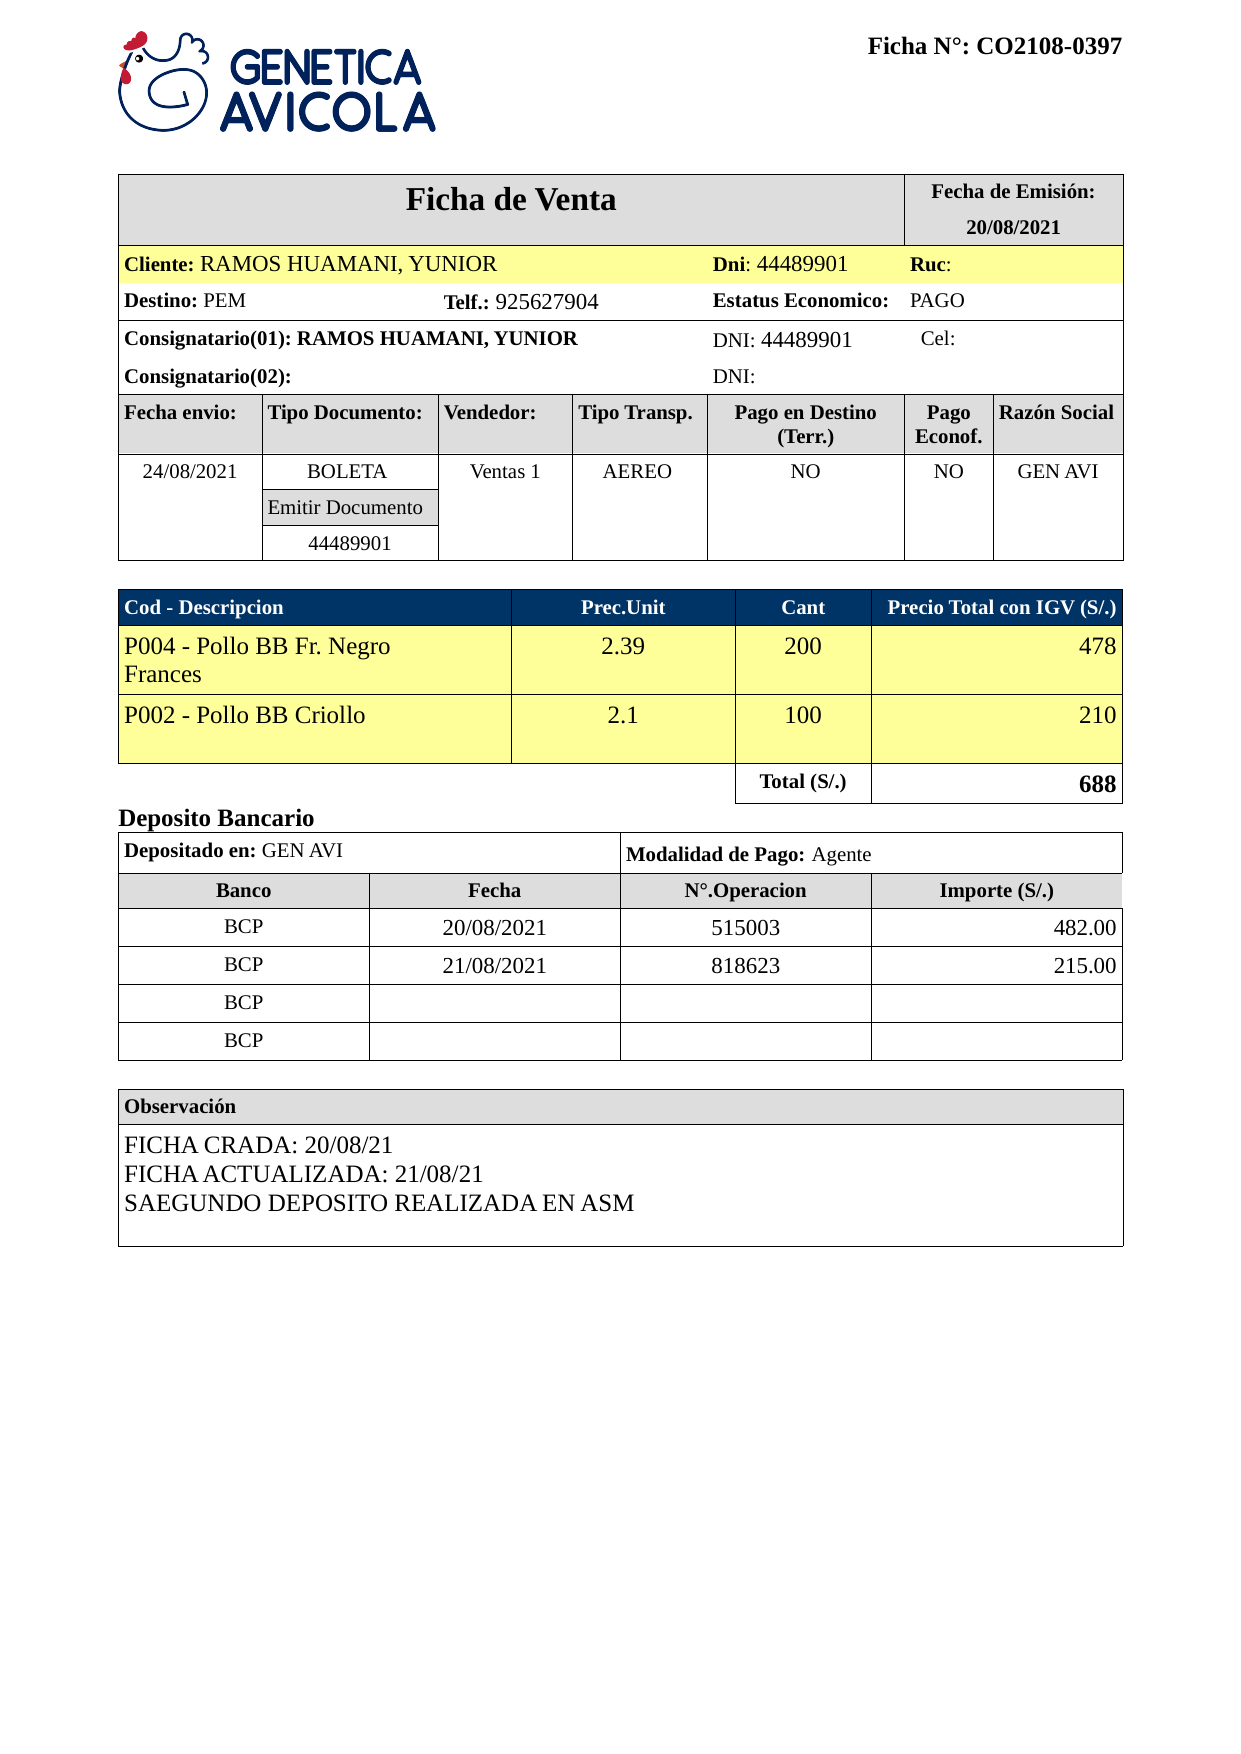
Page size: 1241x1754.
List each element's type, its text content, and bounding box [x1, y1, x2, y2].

table_cell FICHA CRADA: 20/08/21 FICHA ACTUALIZADA: 21/08/21 SAEGUNDO DEPOSITO REALIZADA EN ASM [119, 1125, 1123, 1246]
table_cell 20/08/2021 [905, 209, 1123, 245]
table_cell 482.00 [872, 909, 1122, 946]
table_header Ficha de Venta [119, 175, 904, 245]
table_cell BOLETA [263, 455, 438, 489]
table_cell [370, 1023, 620, 1060]
table_cell Pago en Destino (Terr.) [708, 395, 904, 453]
table_cell AEREO [573, 455, 707, 560]
table_cell 818623 [621, 947, 871, 984]
table_cell Banco [119, 874, 369, 908]
table_cell 210 [872, 695, 1122, 763]
table_header Fecha de Emisión: [905, 175, 1123, 209]
table_cell BCP [119, 1023, 369, 1060]
table_cell Dni: 44489901 [707, 246, 904, 283]
table_cell GEN AVI [994, 455, 1123, 560]
table_header Prec.Unit [512, 590, 735, 625]
table_cell [511, 764, 735, 803]
table_header Cant [736, 590, 871, 625]
table_cell NO [905, 455, 993, 560]
table_cell Ruc: [904, 246, 1123, 283]
table_header Modalidad de Pago: Agente [621, 833, 1122, 872]
table_header Depositado en: GEN AVI [119, 833, 620, 872]
table_cell Ventas 1 [439, 455, 572, 560]
table_cell [621, 1023, 871, 1060]
table_cell BCP [119, 947, 369, 984]
table_cell P002 - Pollo BB Criollo [119, 695, 511, 763]
table_cell Total (S/.) [736, 764, 871, 803]
table_cell 2.39 [512, 626, 735, 694]
table_cell Tipo Documento: [263, 395, 438, 453]
picture [118, 31, 436, 132]
table_cell [370, 985, 620, 1022]
table_cell 478 [872, 626, 1122, 694]
table_cell [872, 1023, 1122, 1060]
table_cell N°.Operacion [621, 874, 871, 908]
table_header Precio Total con IGV (S/.) [872, 590, 1122, 625]
table_cell Razón Social [994, 395, 1123, 453]
table_cell BCP [119, 909, 369, 946]
table_cell Consignatario(02): [119, 358, 707, 394]
table_cell Tipo Transp. [573, 395, 707, 453]
table_cell DNI: 44489901 [707, 321, 915, 358]
table_cell Emitir Documento [263, 490, 438, 525]
table_cell Cel: [915, 321, 1123, 358]
table_cell [872, 985, 1122, 1022]
table_cell 44489901 [263, 526, 438, 560]
table_cell [118, 764, 511, 803]
table_cell 2.1 [512, 695, 735, 763]
table_cell 515003 [621, 909, 871, 946]
table_cell DNI: [707, 358, 1123, 394]
table_cell [621, 985, 871, 1022]
table_cell Fecha [370, 874, 620, 908]
table_header Cod - Descripcion [119, 590, 511, 625]
table_cell 100 [736, 695, 871, 763]
table_header Observación [119, 1090, 1123, 1124]
table_cell Telf.: 925627904 [438, 283, 707, 320]
table_cell 20/08/2021 [370, 909, 620, 946]
table_cell Importe (S/.) [872, 874, 1122, 908]
table_cell 215.00 [872, 947, 1122, 984]
table_cell 200 [736, 626, 871, 694]
text Deposito Bancario [118, 803, 1122, 832]
table_cell P004 - Pollo BB Fr. Negro Frances [119, 626, 511, 694]
table_cell Consignatario(01): RAMOS HUAMANI, YUNIOR [119, 321, 707, 358]
table_cell Cliente: RAMOS HUAMANI, YUNIOR [119, 246, 707, 283]
table_cell PAGO [904, 283, 1123, 320]
table_cell Vendedor: [439, 395, 572, 453]
table_cell 688 [872, 764, 1122, 803]
table_cell 21/08/2021 [370, 947, 620, 984]
table_cell Estatus Economico: [707, 283, 904, 320]
table_cell Destino: PEM [119, 283, 438, 320]
table_cell BCP [119, 985, 369, 1022]
table_cell NO [708, 455, 904, 560]
table_cell Fecha envio: [119, 395, 262, 453]
table_cell Pago Econof. [905, 395, 993, 453]
table_cell 24/08/2021 [119, 455, 262, 560]
